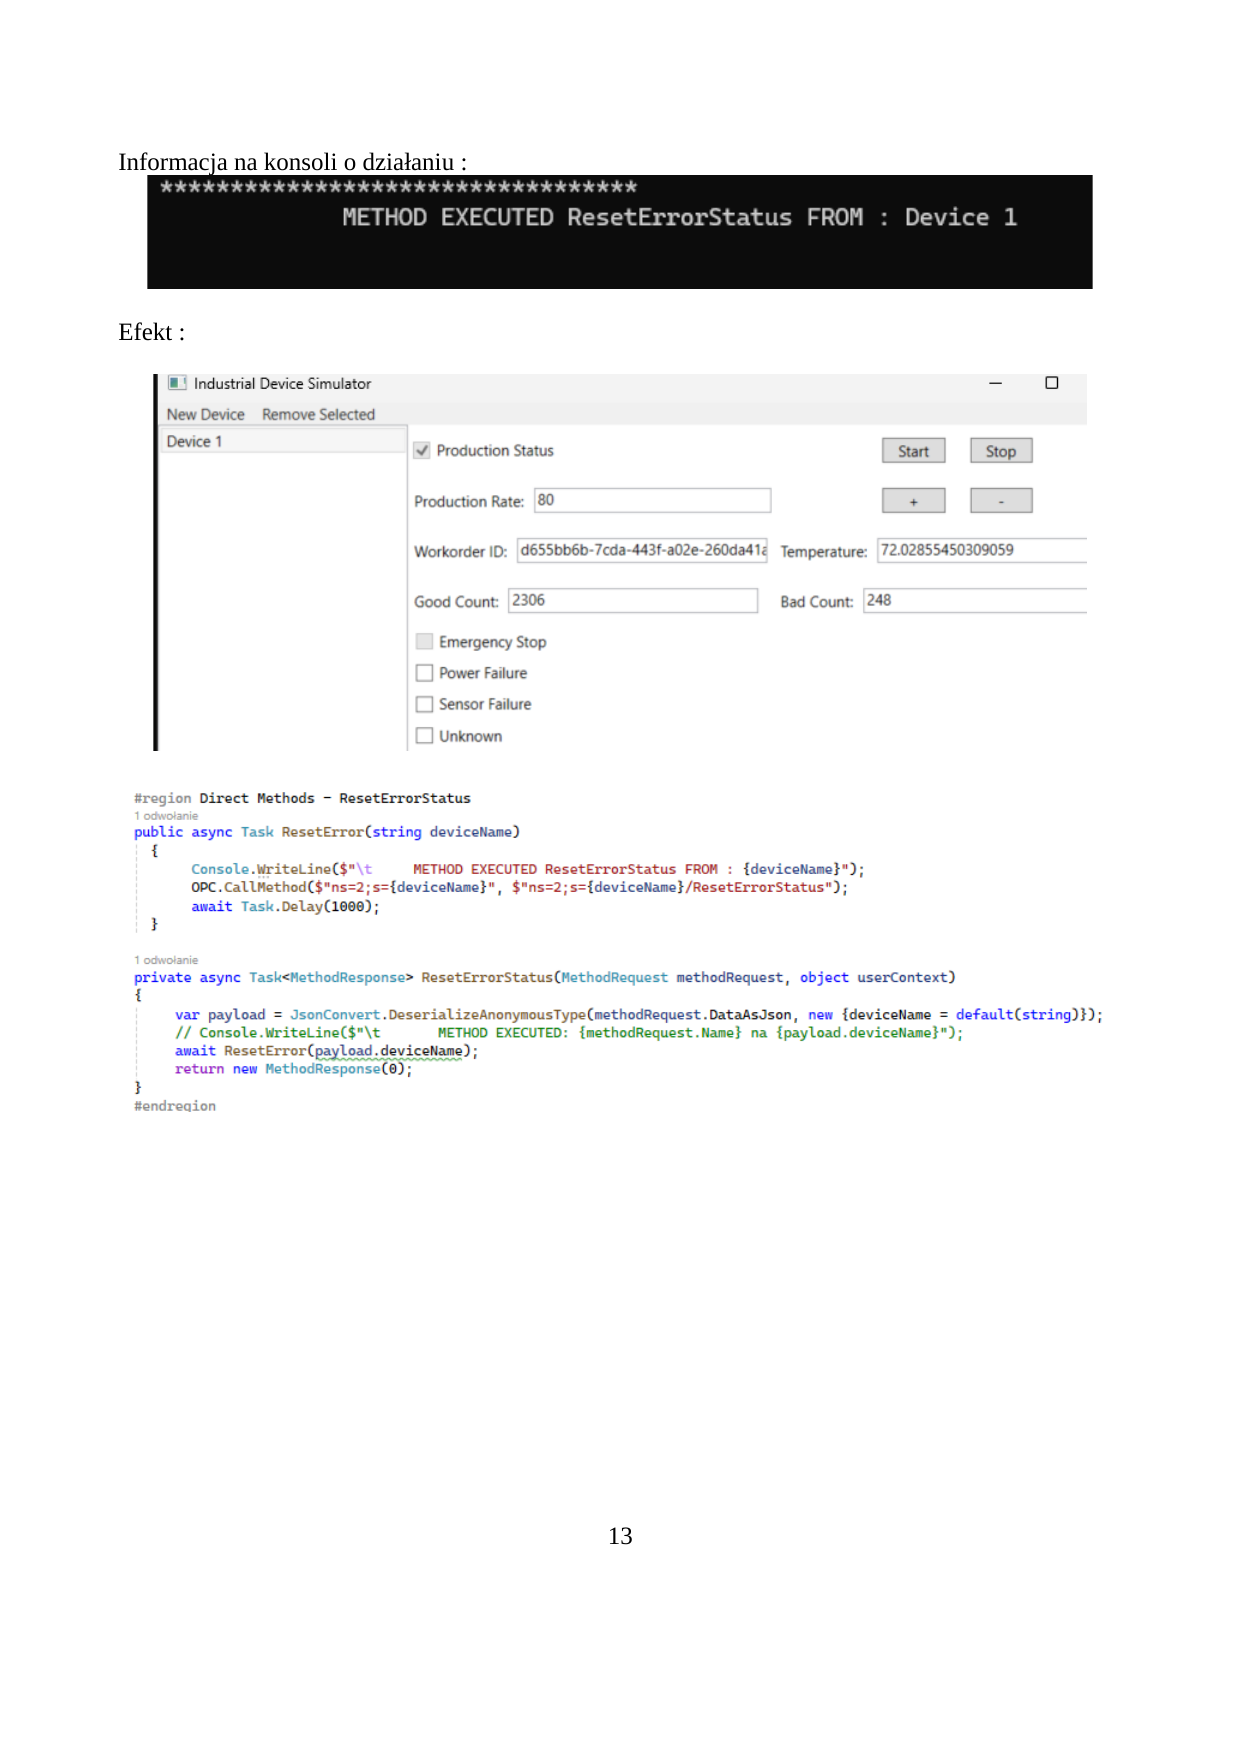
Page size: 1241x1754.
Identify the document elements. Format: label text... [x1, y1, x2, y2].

picture [153, 374, 1087, 751]
text Efekt : [118, 317, 1122, 346]
picture [147, 175, 1093, 289]
picture [118, 779, 1123, 1112]
text Informacja na konsoli o działaniu : [118, 147, 1122, 176]
